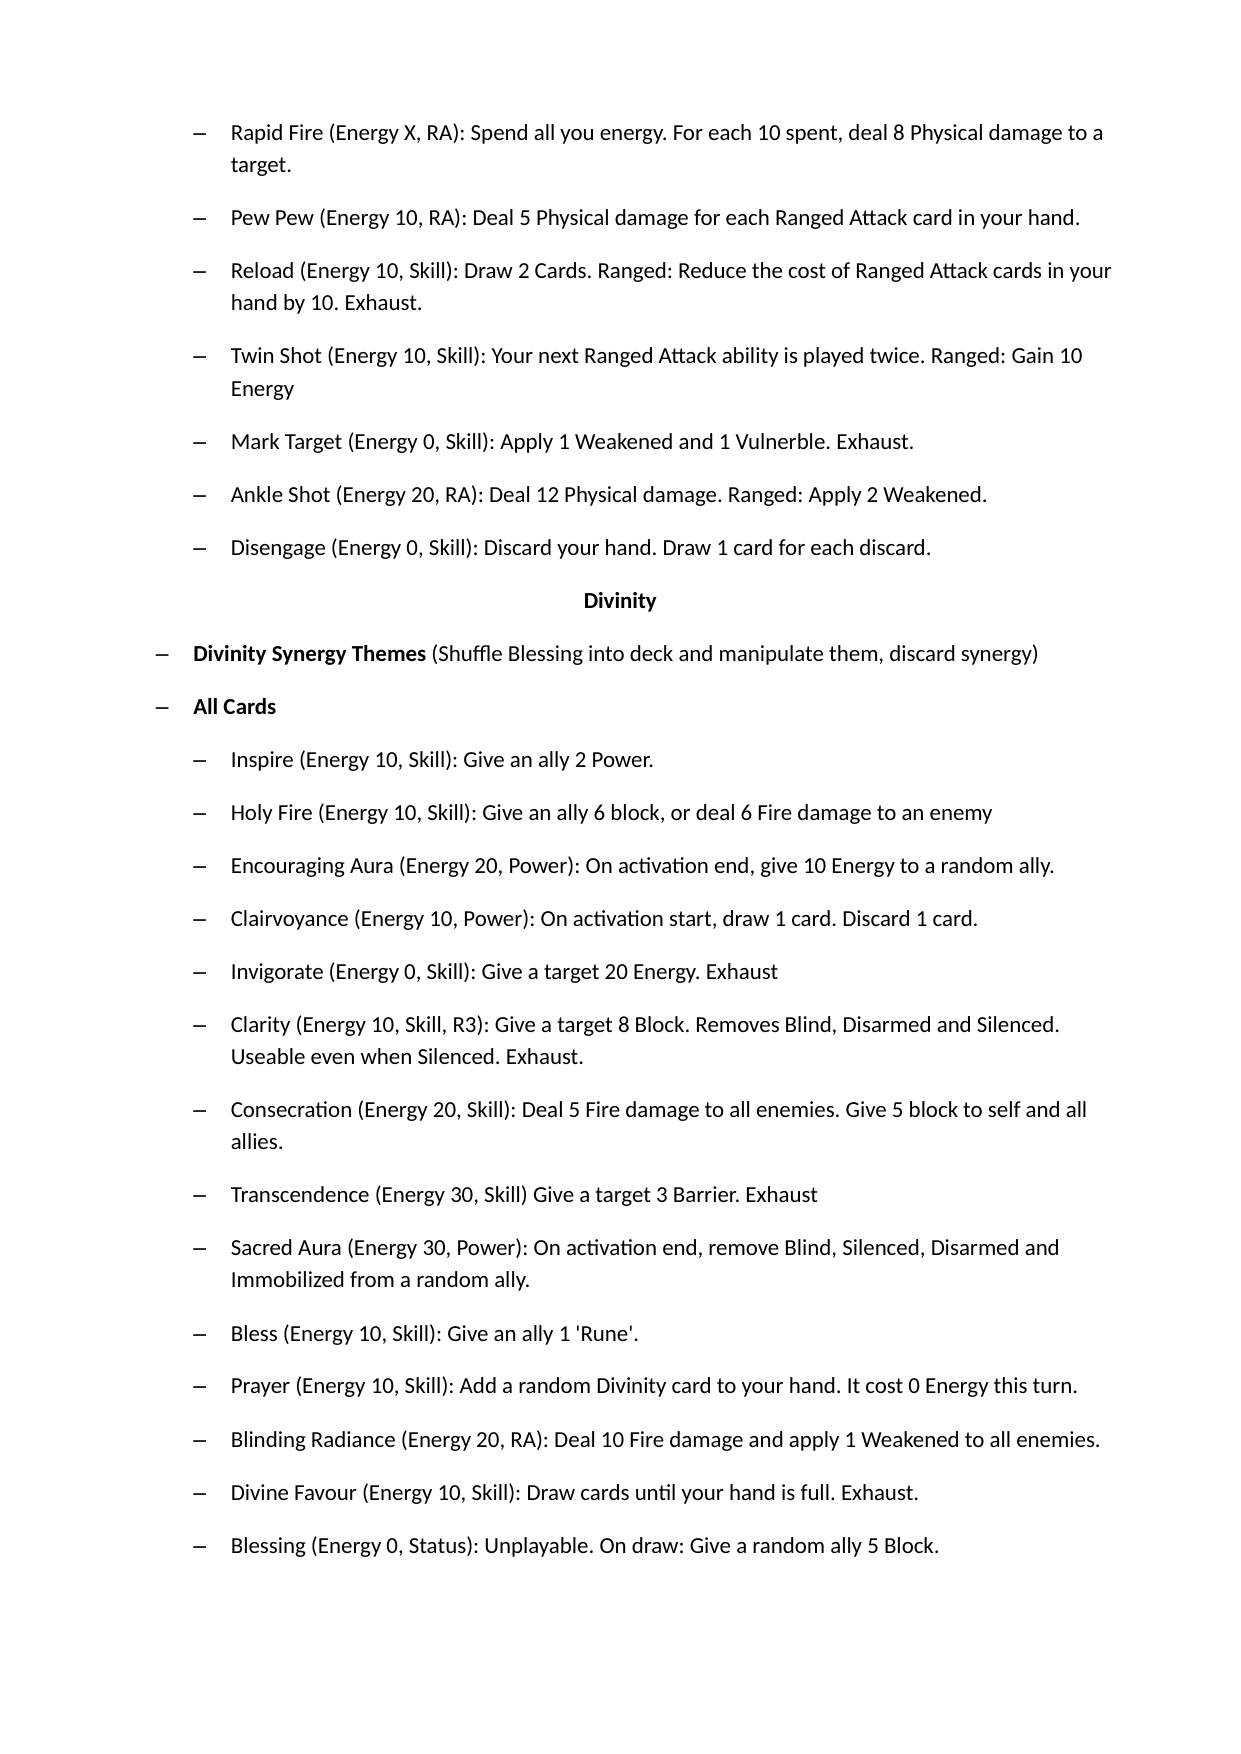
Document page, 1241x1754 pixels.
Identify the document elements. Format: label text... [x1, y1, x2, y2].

list Encouraging Aura (Energy 20, Power): On activation end, give 10 Energy to a random ally. [193, 851, 1122, 879]
list Divine Favour (Energy 10, Skill): Draw cards until your hand is full. Exhaust. [193, 1478, 1122, 1506]
list Blinding Radiance (Energy 20, RA): Deal 10 Fire damage and apply 1 Weakened to all enemies. [193, 1425, 1122, 1453]
text Divinity [118, 586, 1122, 614]
list Disengage (Energy 0, Skill): Discard your hand. Draw 1 card for each discard. [193, 533, 1122, 561]
list Divinity Synergy Themes (Shuffle Blessing into deck and manipulate them, discard synergy) [156, 639, 1122, 667]
list Rapid Fire (Energy X, RA): Spend all you energy. For each 10 spent, deal 8 Physical damage to a target. [193, 118, 1122, 178]
list Transcendence (Energy 30, Skill) Give a target 3 Barrier. Exhaust [193, 1180, 1122, 1208]
list Inspire (Energy 10, Skill): Give an ally 2 Power. [193, 745, 1122, 773]
list Mark Target (Energy 0, Skill): Apply 1 Weakened and 1 Vulnerble. Exhaust. [193, 427, 1122, 455]
list Ankle Shot (Energy 20, RA): Deal 12 Physical damage. Ranged: Apply 2 Weakened. [193, 480, 1122, 508]
list Invigorate (Energy 0, Skill): Give a target 20 Energy. Exhaust [193, 957, 1122, 985]
list Clarity (Energy 10, Skill, R3): Give a target 8 Block. Removes Blind, Disarmed and Silenced. Useable even when Silenced. Exhaust. [193, 1010, 1122, 1070]
list Twin Shot (Energy 10, Skill): Your next Ranged Attack ability is played twice. Ranged: Gain 10 Energy [193, 342, 1122, 402]
list Prayer (Energy 10, Skill): Add a random Divinity card to your hand. It cost 0 Energy this turn. [193, 1372, 1122, 1400]
list Reload (Energy 10, Skill): Draw 2 Cards. Ranged: Reduce the cost of Ranged Attack cards in your hand by 10. Exhaust. [193, 256, 1122, 317]
list Clairvoyance (Energy 10, Power): On activation start, draw 1 card. Discard 1 card. [193, 904, 1122, 932]
list Blessing (Energy 0, Status): Unplayable. On draw: Give a random ally 5 Block. [193, 1531, 1122, 1559]
list Bless (Energy 10, Skill): Give an ally 1 'Rune'. [193, 1319, 1122, 1347]
list All Cards [156, 692, 1122, 720]
list Sacred Aura (Energy 30, Power): On activation end, remove Blind, Silenced, Disarmed and Immobilized from a random ally. [193, 1233, 1122, 1294]
list Consecration (Energy 20, Skill): Deal 5 Fire damage to all enemies. Give 5 block to self and all allies. [193, 1095, 1122, 1155]
list Holy Fire (Energy 10, Skill): Give an ally 6 block, or deal 6 Fire damage to an enemy [193, 798, 1122, 826]
list Pew Pew (Energy 10, RA): Deal 5 Physical damage for each Ranged Attack card in your hand. [193, 203, 1122, 231]
